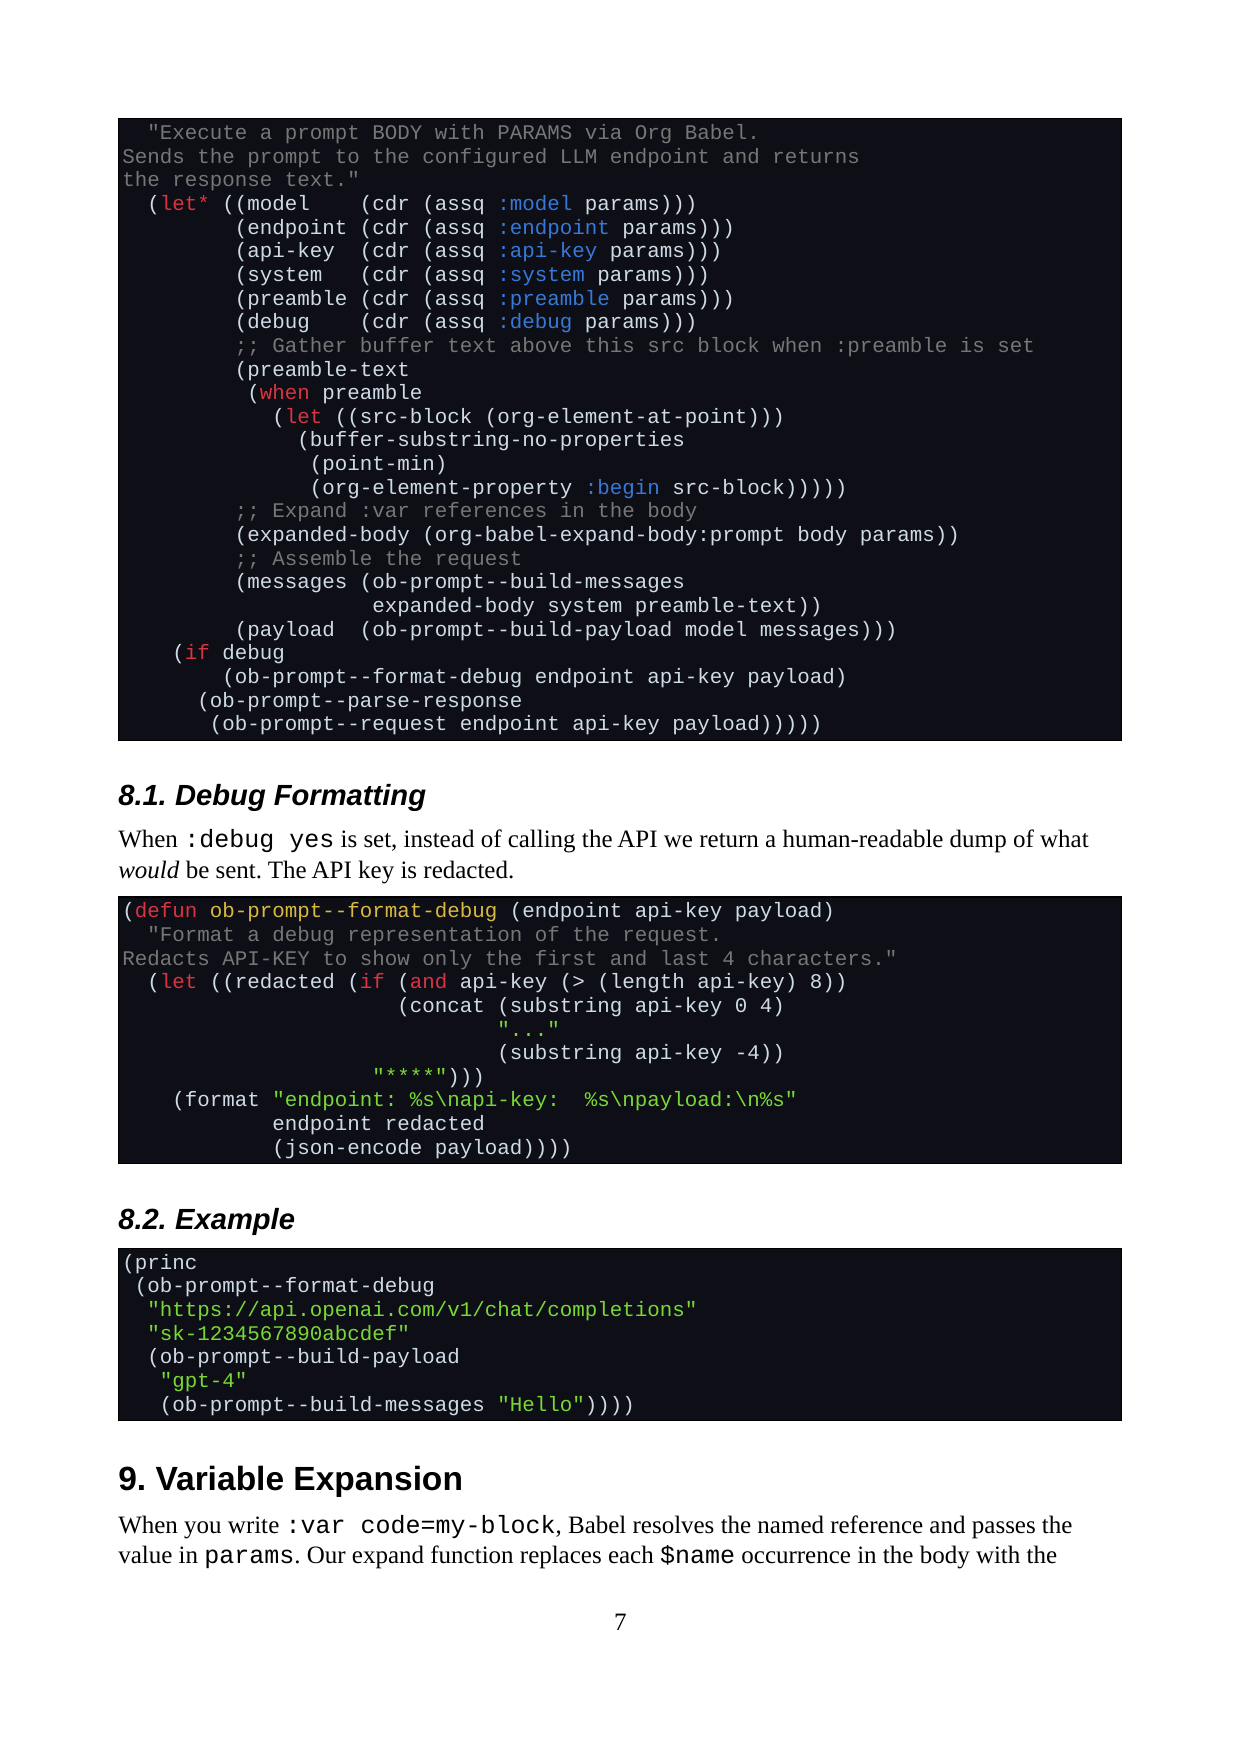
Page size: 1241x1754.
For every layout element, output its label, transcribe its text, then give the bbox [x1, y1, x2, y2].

subtitle Debug Formatting [118, 778, 1122, 812]
text Sends the prompt to the configured LLM endpoint and returns [119, 142, 1121, 165]
text ;; Assemble the request [119, 544, 1121, 567]
text (concat (substring api-key 0 4) [119, 991, 1121, 1014]
text "gpt-4" [119, 1366, 1121, 1390]
text expanded-body system preamble-text)) [119, 591, 1121, 615]
text (messages (ob-prompt--build-messages [119, 567, 1121, 591]
text (let* ((model (cdr (assq :model params))) [119, 189, 1121, 213]
text (org-element-property :begin src-block))))) [119, 473, 1121, 496]
text (ob-prompt--request endpoint api-key payload))))) [119, 709, 1121, 740]
text endpoint redacted [119, 1109, 1121, 1133]
text (preamble-text [119, 354, 1121, 378]
text Redacts API-KEY to show only the first and last 4 characters." [119, 944, 1121, 967]
text (if debug [119, 638, 1121, 662]
text "Execute a prompt BODY with PARAMS via Org Babel. [119, 119, 1121, 142]
text (debug (cdr (assq :debug params))) [119, 307, 1121, 331]
text (let ((redacted (if (and api-key (> (length api-key) 8)) [119, 967, 1121, 991]
text (ob-prompt--parse-response [119, 686, 1121, 709]
text ;; Expand :var references in the body [119, 496, 1121, 520]
text When you write :var code=my-block, Babel resolves the named reference and passes the value in params. Our expand function replaces each $name occurrence in the body with the [118, 1510, 1122, 1571]
text the response text." [119, 165, 1121, 189]
text (point-min) [119, 449, 1121, 473]
subtitle Variable Expansion [118, 1459, 1122, 1497]
text (ob-prompt--format-debug endpoint api-key payload) [119, 662, 1121, 686]
text "https://api.openai.com/v1/chat/completions" [119, 1295, 1121, 1319]
text ;; Gather buffer text above this src block when :preamble is set [119, 331, 1121, 354]
text "Format a debug representation of the request. [119, 920, 1121, 944]
text "sk-1234567890abcdef" [119, 1319, 1121, 1342]
text (endpoint (cdr (assq :endpoint params))) [119, 213, 1121, 236]
text (let ((src-block (org-element-at-point))) [119, 402, 1121, 426]
text "****"))) [119, 1062, 1121, 1086]
text (format "endpoint: %s\napi-key: %s\npayload:\n%s" [119, 1086, 1121, 1109]
text (expanded-body (org-babel-expand-body:prompt body params)) [119, 520, 1121, 544]
text (api-key (cdr (assq :api-key params))) [119, 236, 1121, 260]
text (when preamble [119, 378, 1121, 402]
text (ob-prompt--build-payload [119, 1342, 1121, 1366]
text (preamble (cdr (assq :preamble params))) [119, 284, 1121, 307]
text (ob-prompt--build-messages "Hello")))) [119, 1390, 1121, 1420]
text (substring api-key -4)) [119, 1038, 1121, 1062]
text (princ [119, 1249, 1121, 1271]
text When :debug yes is set, instead of calling the API we return a human-readable dump of what would be sent. The API key is redacted. [118, 824, 1122, 884]
text (system (cdr (assq :system params))) [119, 260, 1121, 284]
subtitle Example [118, 1202, 1122, 1235]
text (payload (ob-prompt--build-payload model messages))) [119, 615, 1121, 638]
text "..." [119, 1014, 1121, 1038]
text (defun ob-prompt--format-debug (endpoint api-key payload) [119, 898, 1121, 920]
text (json-encode payload)))) [119, 1133, 1121, 1163]
text (buffer-substring-no-properties [119, 426, 1121, 449]
text (ob-prompt--format-debug [119, 1271, 1121, 1295]
